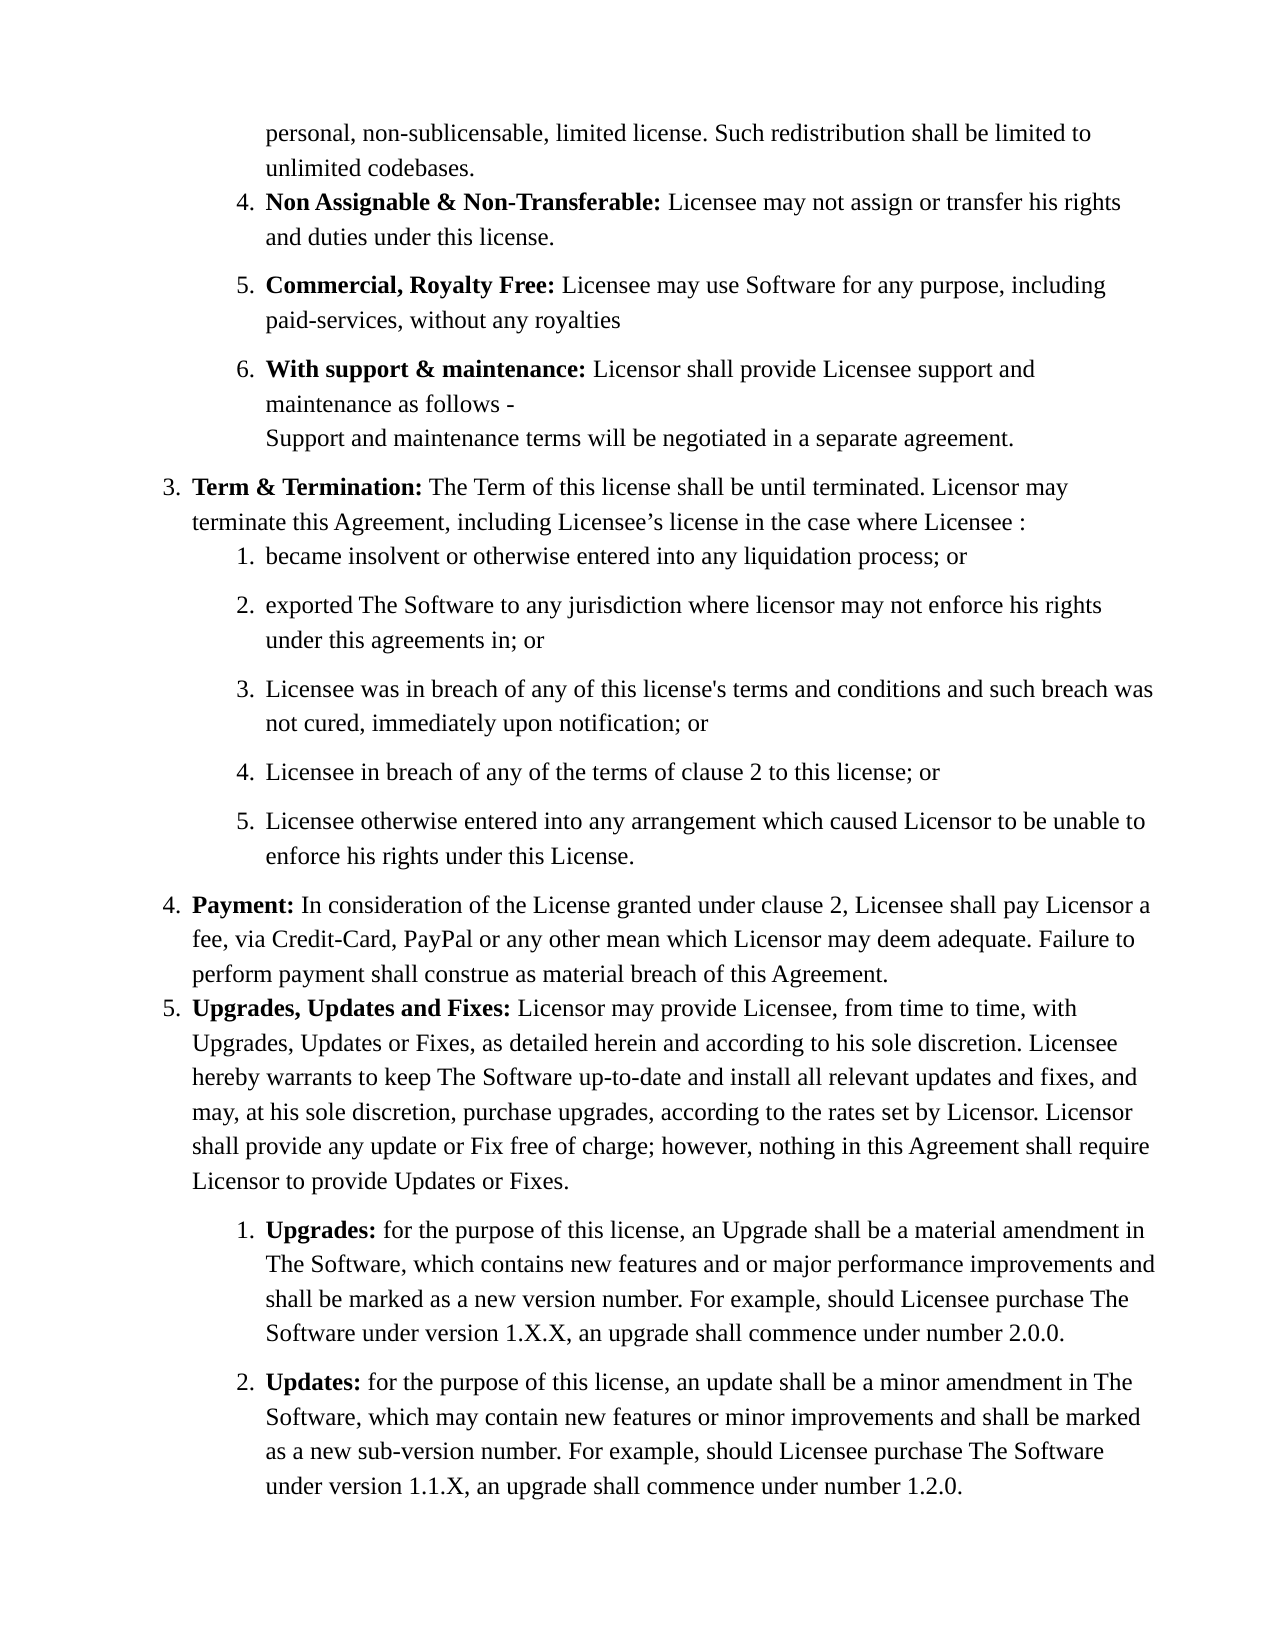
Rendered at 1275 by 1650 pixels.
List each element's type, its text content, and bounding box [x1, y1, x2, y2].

list Upgrades, Updates and Fixes: Licensor may provide Licensee, from time to time, with Upgrades, Updates or Fixes, as detailed herein and according to his sole discretion. Licensee hereby warrants to keep The Software up-to-date and install all relevant updates and fixes, and may, at his sole discretion, purchase upgrades, according to the rates set by Licensor. Licensor shall provide any update or Fix free of charge; however, nothing in this Agreement shall require Licensor to provide Updates or Fixes. [162, 993, 1157, 1194]
list Commercial, Royalty Free: Licensee may use Software for any purpose, including paid-services, without any royalties [236, 271, 1157, 334]
list became insolvent or otherwise entered into any liquidation process; or [236, 541, 1157, 570]
list personal, non-sublicensable, limited license. Such redistribution shall be limited to unlimited codebases. [236, 118, 1157, 181]
list Licensee was in breach of any of this license's terms and conditions and such breach was not cured, immediately upon notification; or [236, 674, 1157, 737]
list exported The Software to any jurisdiction where licensor may not enforce his rights under this agreements in; or [236, 590, 1157, 653]
list Non Assignable & Non-Transferable: Licensee may not assign or transfer his rights and duties under this license. [236, 187, 1157, 250]
list With support & maintenance: Licensor shall provide Licensee support and maintenance as follows - Support and maintenance terms will be negotiated in a separate agreement. [236, 354, 1157, 452]
list Payment: In consideration of the License granted under clause 2, Licensee shall pay Licensor a fee, via Credit-Card, PayPal or any other mean which Licensor may deem adequate. Failure to perform payment shall construe as material breach of this Agreement. [162, 890, 1157, 988]
list Term & Termination: The Term of this license shall be until terminated. Licensor may terminate this Agreement, including Licensee’s license in the case where Licensee : [162, 472, 1157, 535]
list Licensee in breach of any of the terms of clause 2 to this license; or [236, 757, 1157, 786]
list Licensee otherwise entered into any arrangement which caused Licensor to be unable to enforce his rights under this License. [236, 806, 1157, 869]
list Upgrades: for the purpose of this license, an Upgrade shall be a material amendment in The Software, which contains new features and or major performance improvements and shall be marked as a new version number. For example, should Licensee purchase The Software under version 1.X.X, an upgrade shall commence under number 2.0.0. [236, 1215, 1157, 1347]
list Updates: for the purpose of this license, an update shall be a minor amendment in The Software, which may contain new features or minor improvements and shall be marked as a new sub-version number. For example, should Licensee purchase The Software under version 1.1.X, an upgrade shall commence under number 1.2.0. [236, 1367, 1157, 1499]
